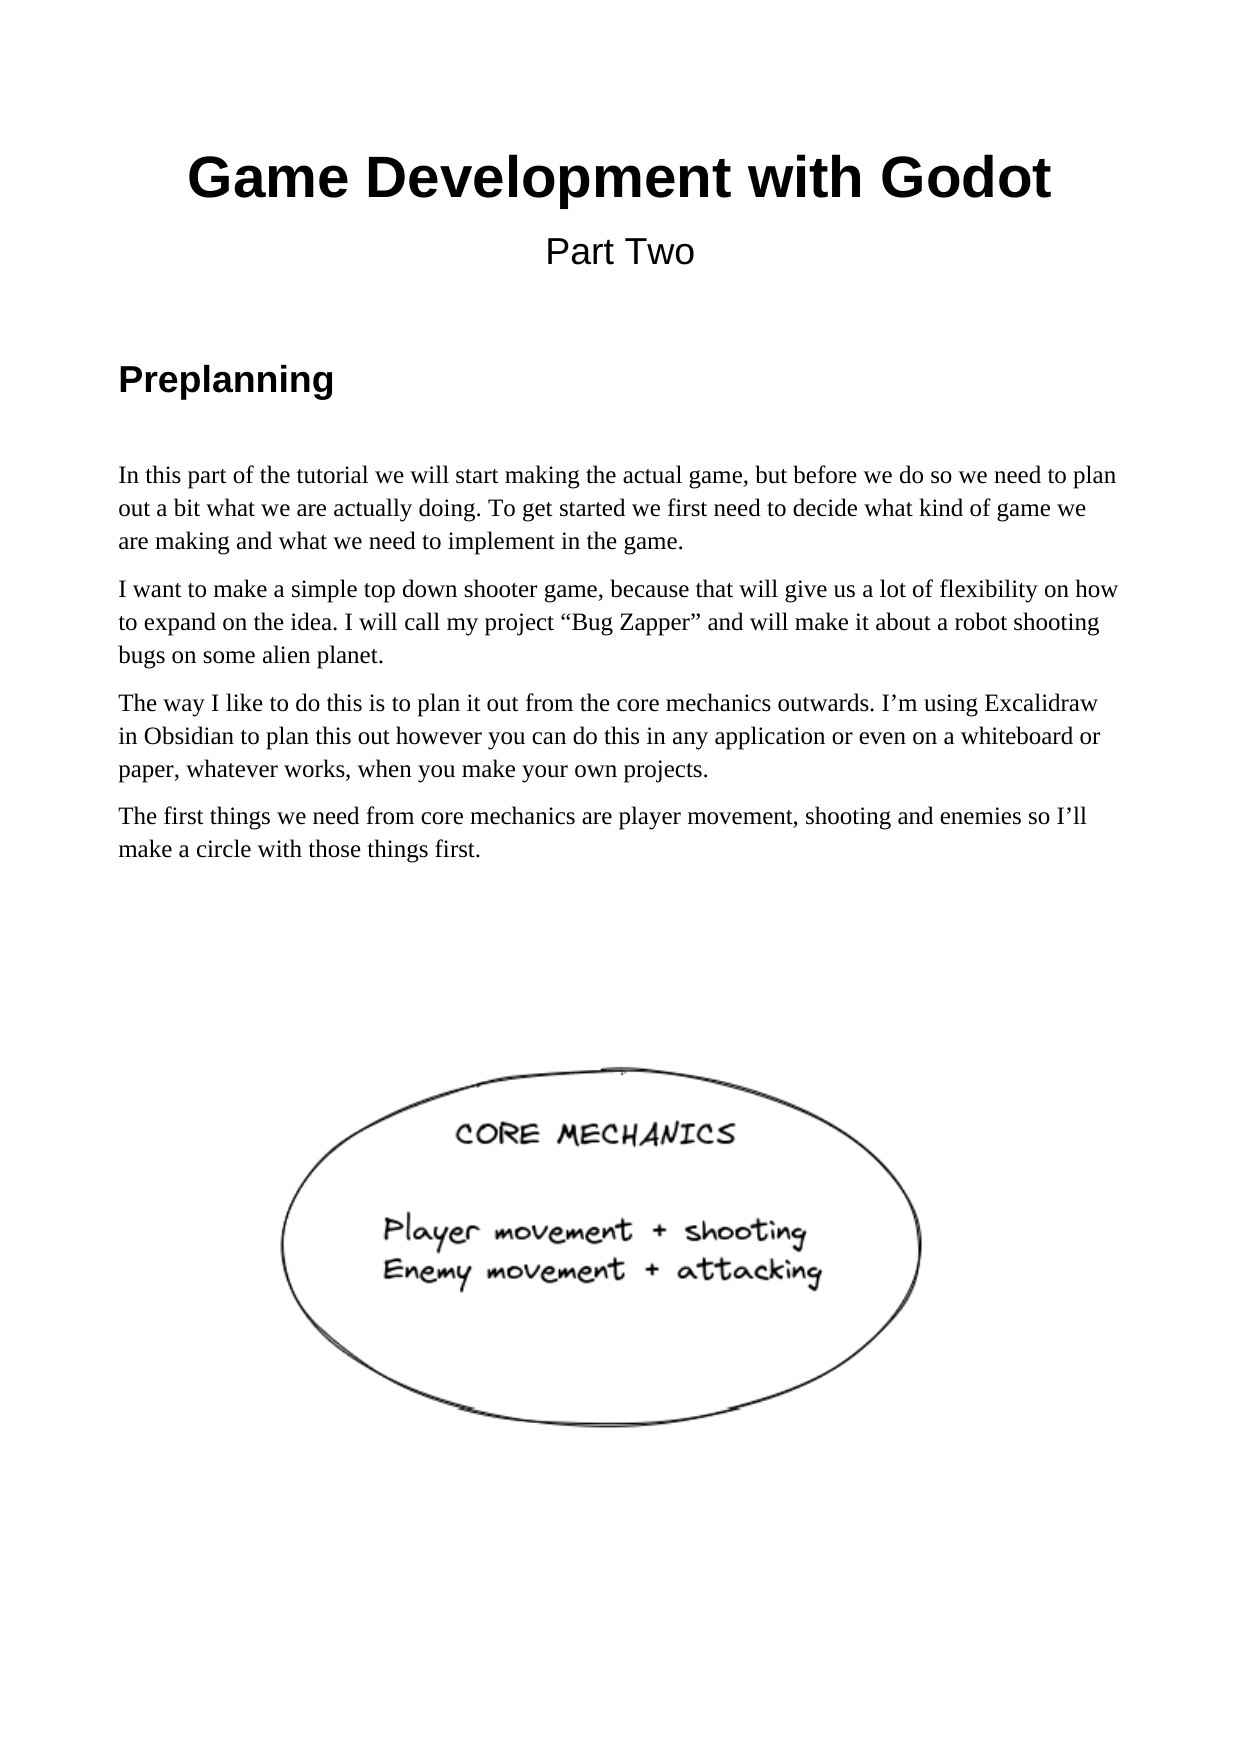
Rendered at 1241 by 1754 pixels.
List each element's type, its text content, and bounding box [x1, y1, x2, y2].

picture [140, 882, 1100, 1578]
title Game Development with Godot [118, 143, 1122, 210]
text I want to make a simple top down shooter game, because that will give us a lot of flexibility on how to expand on the idea. I will call my project “Bug Zapper” and will make it about a robot shooting bugs on some alien planet. [118, 574, 1122, 669]
subtitle Preplanning [118, 357, 1122, 400]
text In this part of the tutorial we will start making the actual game, but before we do so we need to plan out a bit what we are actually doing. To get started we first need to decide what kind of game we are making and what we need to implement in the game. [118, 460, 1122, 555]
text The first things we need from core mechanics are player movement, shooting and enemies so I’ll make a circle with those things first. [118, 801, 1122, 863]
text The way I like to do this is to plan it out from the core mechanics outwards. I’m using Excalidraw in Obsidian to plan this out however you can do this in any application or even on a whiteboard or paper, whatever works, when you make your own projects. [118, 688, 1122, 782]
subtitle Part Two [118, 229, 1122, 272]
